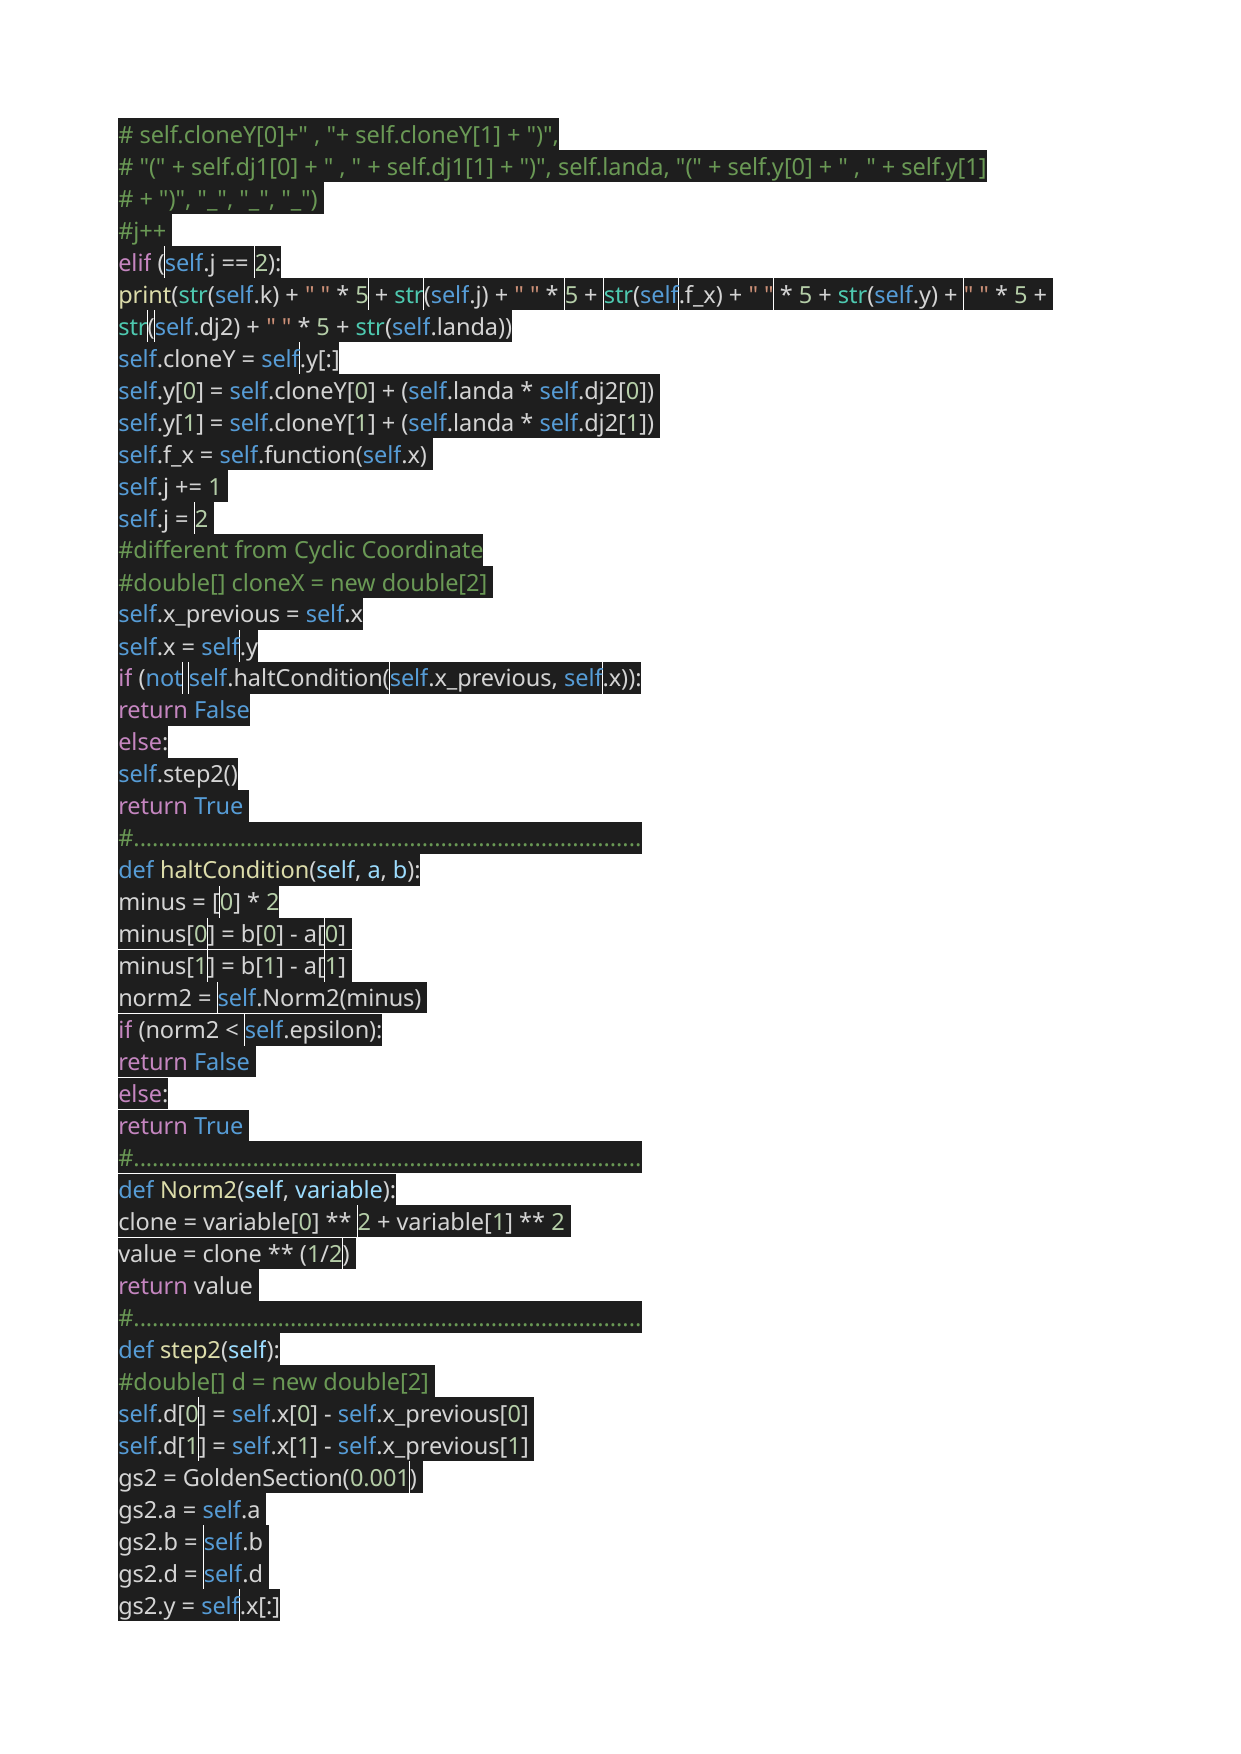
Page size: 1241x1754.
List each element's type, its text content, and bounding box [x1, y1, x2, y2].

text self.d[1] = self.x[1] - self.x_previous[1] [118, 1429, 1122, 1461]
text #................................................................................. [118, 1301, 1122, 1333]
text return False [118, 1046, 1122, 1077]
text value = clone ** (1/2) [118, 1237, 1122, 1269]
text gs2.y = self.x[:] [118, 1589, 1122, 1621]
text def haltCondition(self, a, b): [118, 854, 1122, 886]
text self.d[0] = self.x[0] - self.x_previous[0] [118, 1397, 1122, 1429]
text self.j = 2 [118, 502, 1122, 534]
text gs2 = GoldenSection(0.001) [118, 1461, 1122, 1493]
text minus[0] = b[0] - a[0] [118, 918, 1122, 949]
text gs2.b = self.b [118, 1525, 1122, 1557]
text gs2.d = self.d [118, 1557, 1122, 1589]
text #double[] d = new double[2] [118, 1365, 1122, 1397]
text elif (self.j == 2): [118, 246, 1122, 278]
text def step2(self): [118, 1333, 1122, 1365]
text self.f_x = self.function(self.x) [118, 438, 1122, 470]
text if (norm2 < self.epsilon): [118, 1013, 1122, 1046]
text #................................................................................. [118, 1141, 1122, 1173]
text return value [118, 1269, 1122, 1301]
text gs2.a = self.a [118, 1493, 1122, 1525]
text print(str(self.k) + " " * 5 + str(self.j) + " " * 5 + str(self.f_x) + " " * 5 + str(self.y) + " " * 5 + str(self.dj2) + " " * 5 + str(self.landa)) [118, 278, 1122, 342]
text norm2 = self.Norm2(minus) [118, 982, 1122, 1013]
text self.y[0] = self.cloneY[0] + (self.landa * self.dj2[0]) [118, 374, 1122, 406]
text if (not self.haltCondition(self.x_previous, self.x)): [118, 662, 1122, 694]
text # + ")", "_", "_", "_") [118, 182, 1122, 214]
text else: [118, 726, 1122, 758]
text minus[1] = b[1] - a[1] [118, 949, 1122, 982]
text return False [118, 694, 1122, 726]
text minus = [0] * 2 [118, 886, 1122, 918]
text self.step2() [118, 758, 1122, 790]
text self.y[1] = self.cloneY[1] + (self.landa * self.dj2[1]) [118, 406, 1122, 438]
text return True [118, 790, 1122, 822]
text self.x_previous = self.x [118, 598, 1122, 630]
text def Norm2(self, variable): [118, 1173, 1122, 1205]
text # self.cloneY[0]+" , "+ self.cloneY[1] + ")", [118, 118, 1122, 150]
text #double[] cloneX = new double[2] [118, 566, 1122, 598]
text #j++ [118, 214, 1122, 246]
text # "(" + self.dj1[0] + " , " + self.dj1[1] + ")", self.landa, "(" + self.y[0] + " , " + self.y[1] [118, 150, 1122, 182]
text else: [118, 1077, 1122, 1109]
text #different from Cyclic Coordinate [118, 534, 1122, 566]
text self.j += 1 [118, 470, 1122, 502]
text self.cloneY = self.y[:] [118, 342, 1122, 374]
text return True [118, 1109, 1122, 1141]
text self.x = self.y [118, 630, 1122, 662]
text #................................................................................. [118, 822, 1122, 854]
text clone = variable[0] ** 2 + variable[1] ** 2 [118, 1205, 1122, 1237]
